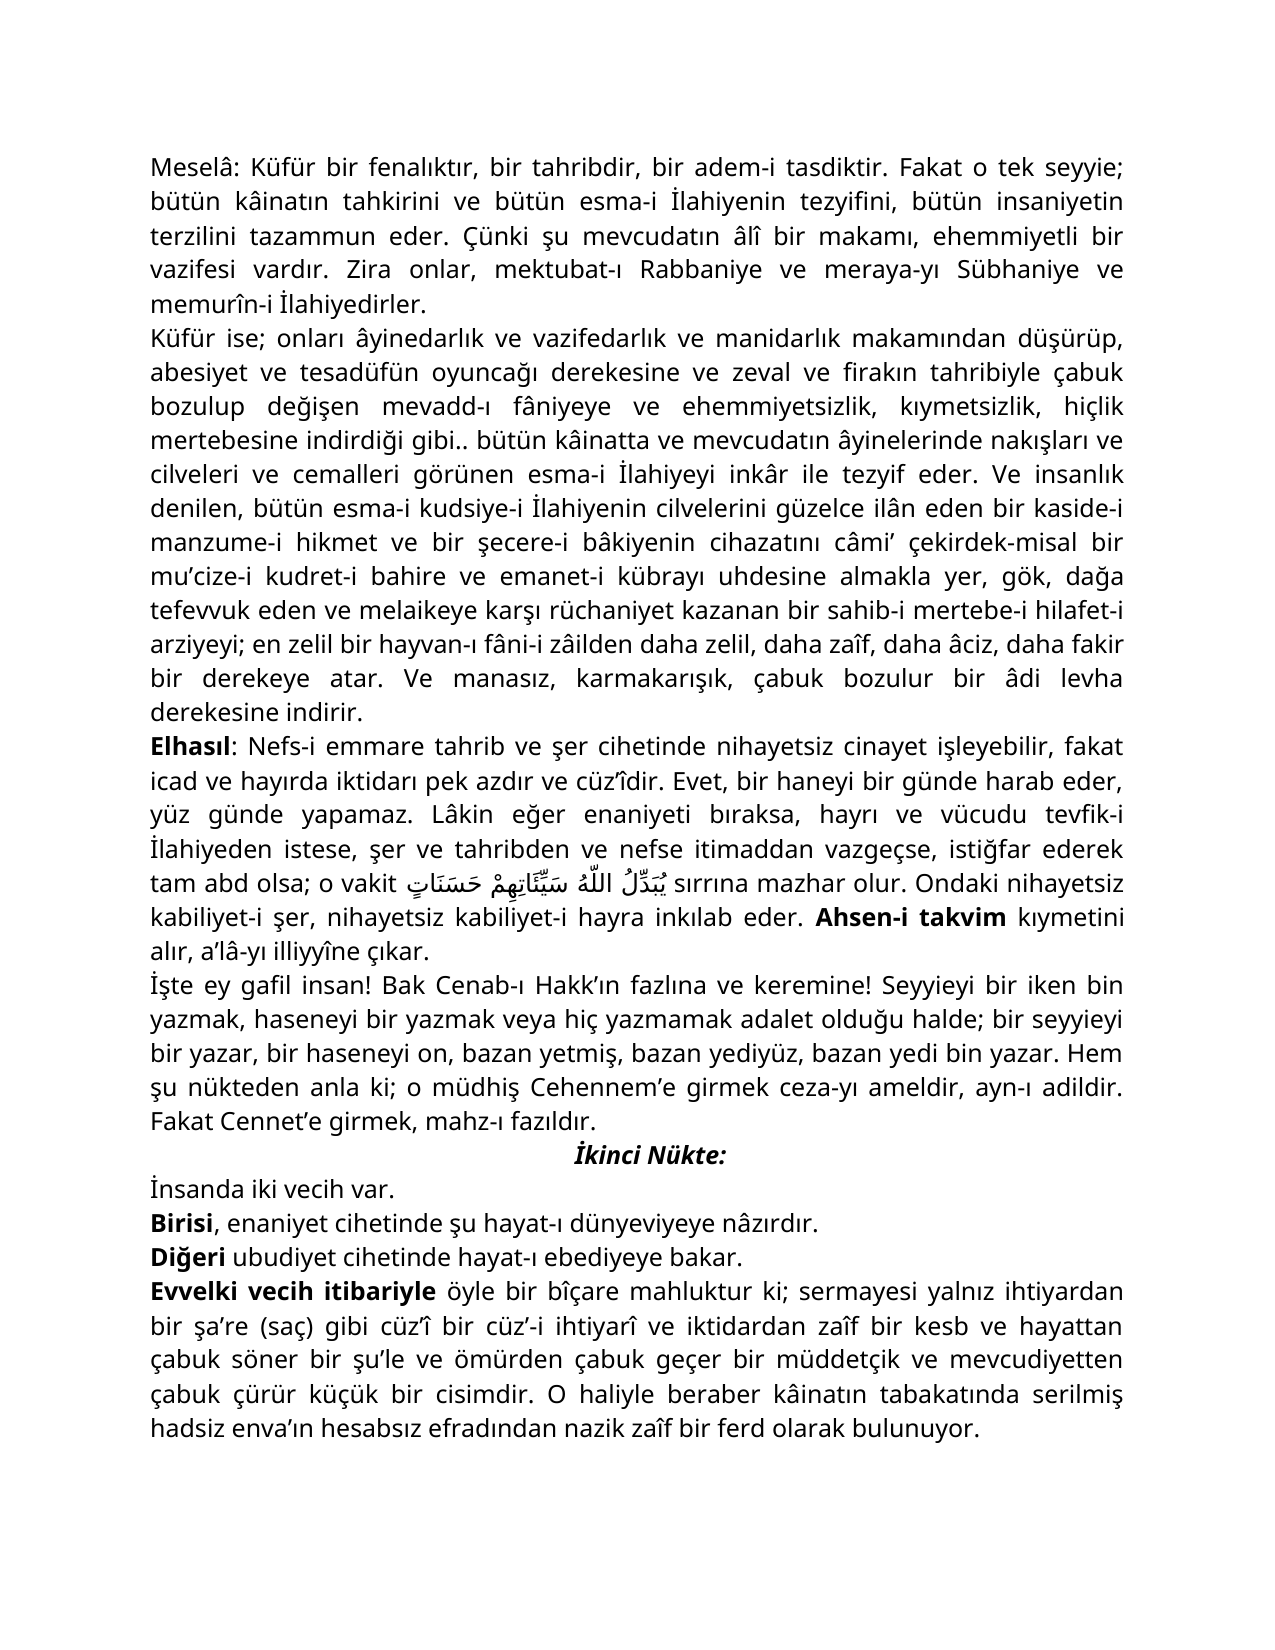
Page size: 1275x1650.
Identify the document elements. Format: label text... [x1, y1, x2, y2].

text Küfür ise; onları âyinedarlık ve vazifedarlık ve manidarlık makamından düşürüp, abesiyet ve tesadüfün oyuncağı derekesine ve zeval ve firakın tahribiyle çabuk bozulup değişen mevadd-ı fâniyeye ve ehemmiyetsizlik, kıymetsizlik, hiçlik mertebesine indirdiği gibi.. bütün kâinatta ve mevcudatın âyinelerinde nakışları ve cilveleri ve cemalleri görünen esma-i İlahiyeyi inkâr ile tezyif eder. Ve insanlık denilen, bütün esma-i kudsiye-i İlahiyenin cilvelerini güzelce ilân eden bir kaside-i manzume-i hikmet ve bir şecere-i bâkiyenin cihazatını câmi’ çekirdek-misal bir mu’cize-i kudret-i bahire ve emanet-i kübrayı uhdesine almakla yer, gök, dağa tefevvuk eden ve melaikeye karşı rüchaniyet kazanan bir sahib-i mertebe-i hilafet-i arziyeyi; en zelil bir hayvan-ı fâni-i zâilden daha zelil, daha zaîf, daha âciz, daha fakir bir derekeye atar. Ve manasız, karmakarışık, çabuk bozulur bir âdi levha derekesine indirir. [150, 320, 1125, 729]
text Meselâ: Küfür bir fenalıktır, bir tahribdir, bir adem-i tasdiktir. Fakat o tek seyyie; bütün kâinatın tahkirini ve bütün esma-i İlahiyenin tezyifini, bütün insaniyetin terzilini tazammun eder. Çünki şu mevcudatın âlî bir makamı, ehemmiyetli bir vazifesi vardır. Zira onlar, mektubat-ı Rabbaniye ve meraya-yı Sübhaniye ve memurîn-i İlahiyedirler. [150, 150, 1125, 320]
subtitle İkinci Nükte: [150, 1138, 1125, 1172]
text Birisi, enaniyet cihetinde şu hayat-ı dünyeviyeye nâzırdır. [150, 1206, 1125, 1240]
text İnsanda iki vecih var. [150, 1172, 1125, 1206]
text Diğeri ubudiyet cihetinde hayat-ı ebediyeye bakar. [150, 1240, 1125, 1274]
text İşte ey gafil insan! Bak Cenab-ı Hakk’ın fazlına ve keremine! Seyyieyi bir iken bin yazmak, haseneyi bir yazmak veya hiç yazmamak adalet olduğu halde; bir seyyieyi bir yazar, bir haseneyi on, bazan yetmiş, bazan yediyüz, bazan yedi bin yazar. Hem şu nükteden anla ki; o müdhiş Cehennem’e girmek ceza-yı ameldir, ayn-ı adildir. Fakat Cennet’e girmek, mahz-ı fazıldır. [150, 967, 1125, 1138]
text Elhasıl: Nefs-i emmare tahrib ve şer cihetinde nihayetsiz cinayet işleyebilir, fakat icad ve hayırda iktidarı pek azdır ve cüz’îdir. Evet, bir haneyi bir günde harab eder, yüz günde yapamaz. Lâkin eğer enaniyeti bıraksa, hayrı ve vücudu tevfik-i İlahiyeden istese, şer ve tahribden ve nefse itimaddan vazgeçse, istiğfar ederek tam abd olsa; o vakit يُبَدِّلُ اللّهُ سَيِّئَاتِهِمْ حَسَنَاتٍ sırrına mazhar olur. Ondaki nihayetsiz kabiliyet-i şer, nihayetsiz kabiliyet-i hayra inkılab eder. Ahsen-i takvim kıymetini alır, a’lâ-yı illiyyîne çıkar. [150, 729, 1125, 967]
text Evvelki vecih itibariyle öyle bir bîçare mahluktur ki; sermayesi yalnız ihtiyardan bir şa’re (saç) gibi cüz’î bir cüz’-i ihtiyarî ve iktidardan zaîf bir kesb ve hayattan çabuk söner bir şu’le ve ömürden çabuk geçer bir müddetçik ve mevcudiyetten çabuk çürür küçük bir cisimdir. O haliyle beraber kâinatın tabakatında serilmiş hadsiz enva’ın hesabsız efradından nazik zaîf bir ferd olarak bulunuyor. [150, 1274, 1125, 1444]
